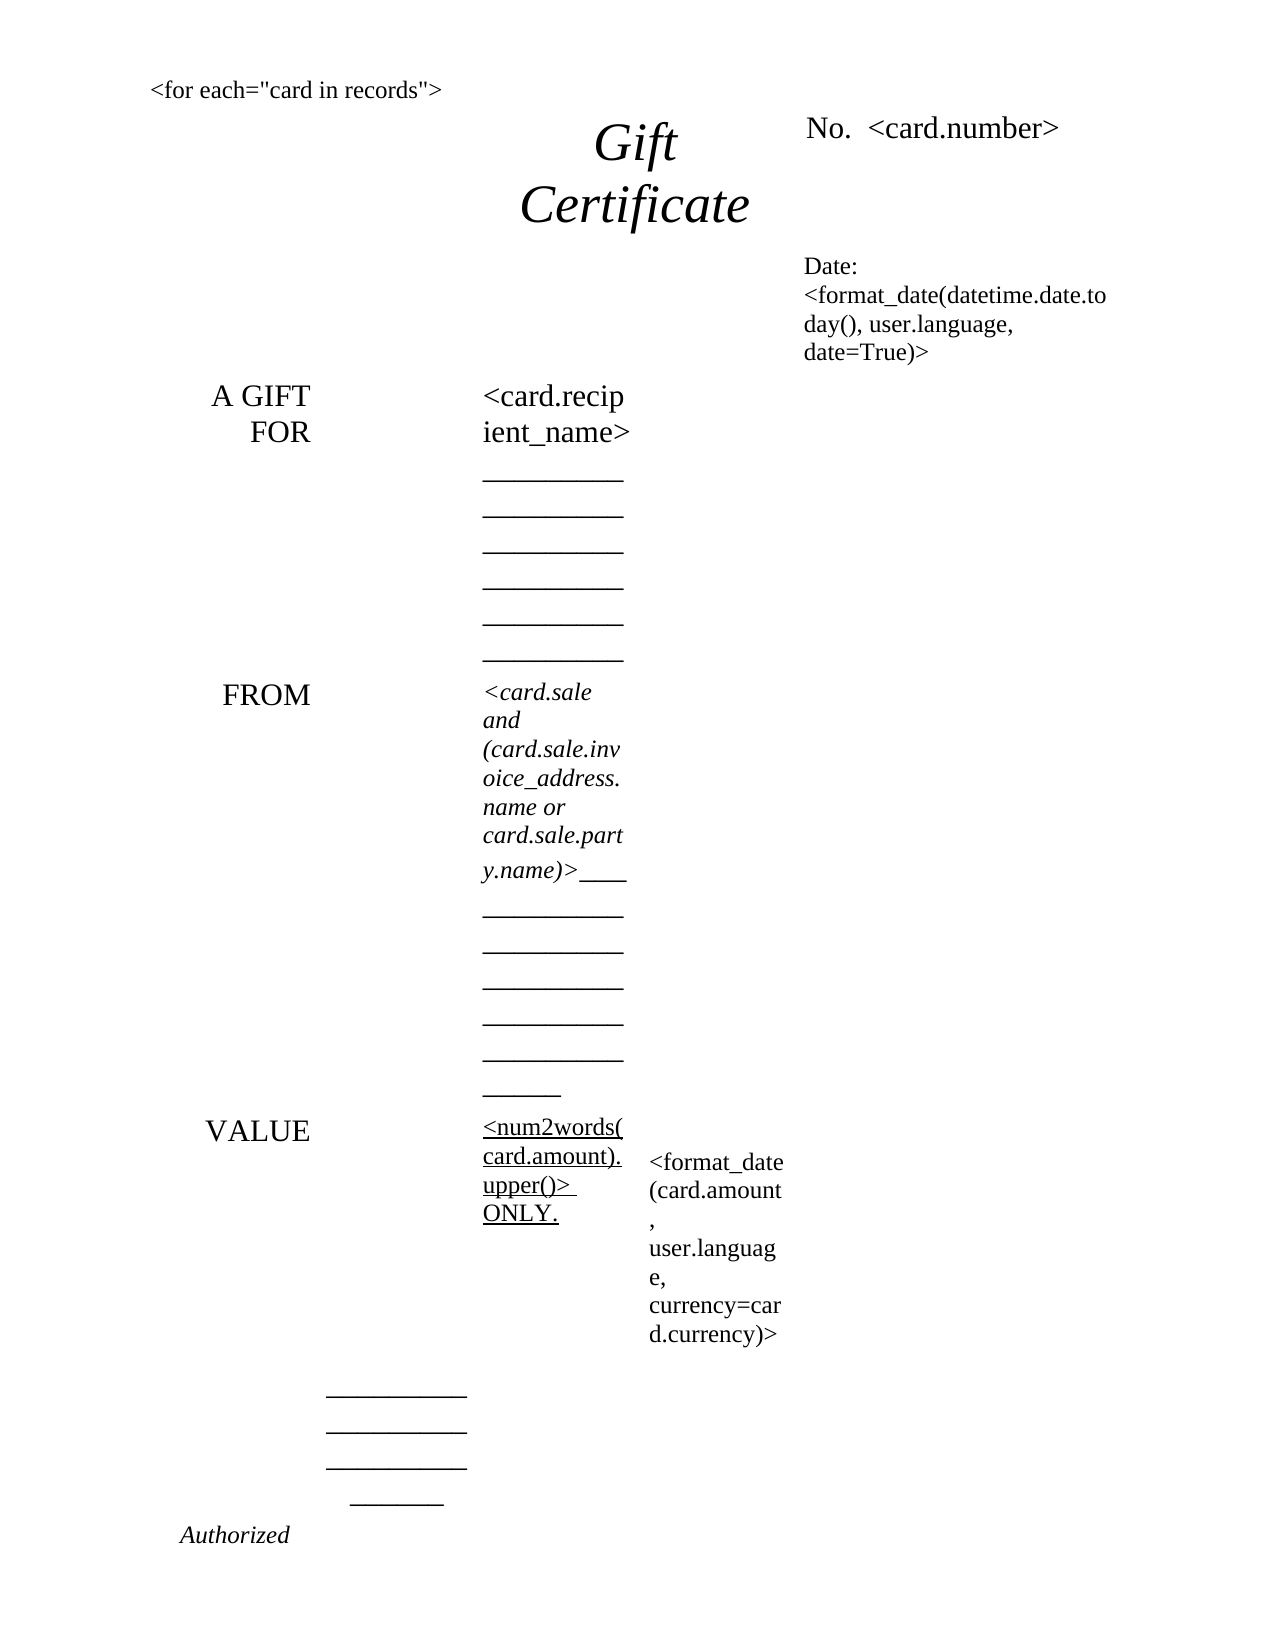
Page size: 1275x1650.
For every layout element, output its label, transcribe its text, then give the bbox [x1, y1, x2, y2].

table_header [150, 104, 475, 240]
table_cell [316, 1106, 477, 1359]
table_header Gift Certificate [475, 104, 800, 240]
table_header A GIFT FOR [156, 372, 316, 671]
table_cell <num2words(card.amount).upper()> ONLY. [477, 1106, 637, 1359]
table_cell Authorized [156, 1515, 316, 1555]
table_header [638, 372, 798, 671]
table_cell [638, 1106, 798, 1359]
text <for each="card in records"> [150, 75, 1125, 104]
table_header <format_date(card.amount, user.language, currency=card.currency)> [643, 1112, 792, 1354]
table_header [150, 240, 1125, 1561]
table_header [156, 246, 477, 372]
table_cell FROM [156, 671, 316, 1106]
table_cell [156, 1360, 316, 1515]
table_header <card.recipient_name>______________________________________________________ [477, 372, 637, 671]
table_cell <card.sale and (card.sale.invoice_address.name or card.sale.party.name)>_____________________________________________________ [477, 671, 637, 1106]
table_header [477, 246, 798, 372]
table_header Date: <format_date(datetime.date.today(), user.language, date=True)> [798, 246, 1119, 372]
table_header No. <card.number> [800, 104, 1125, 240]
table_header [316, 372, 477, 671]
table_cell [316, 671, 477, 1106]
table_cell VALUE [156, 1106, 316, 1359]
table_cell _________________________________ [316, 1360, 477, 1515]
table_cell [638, 671, 798, 1106]
